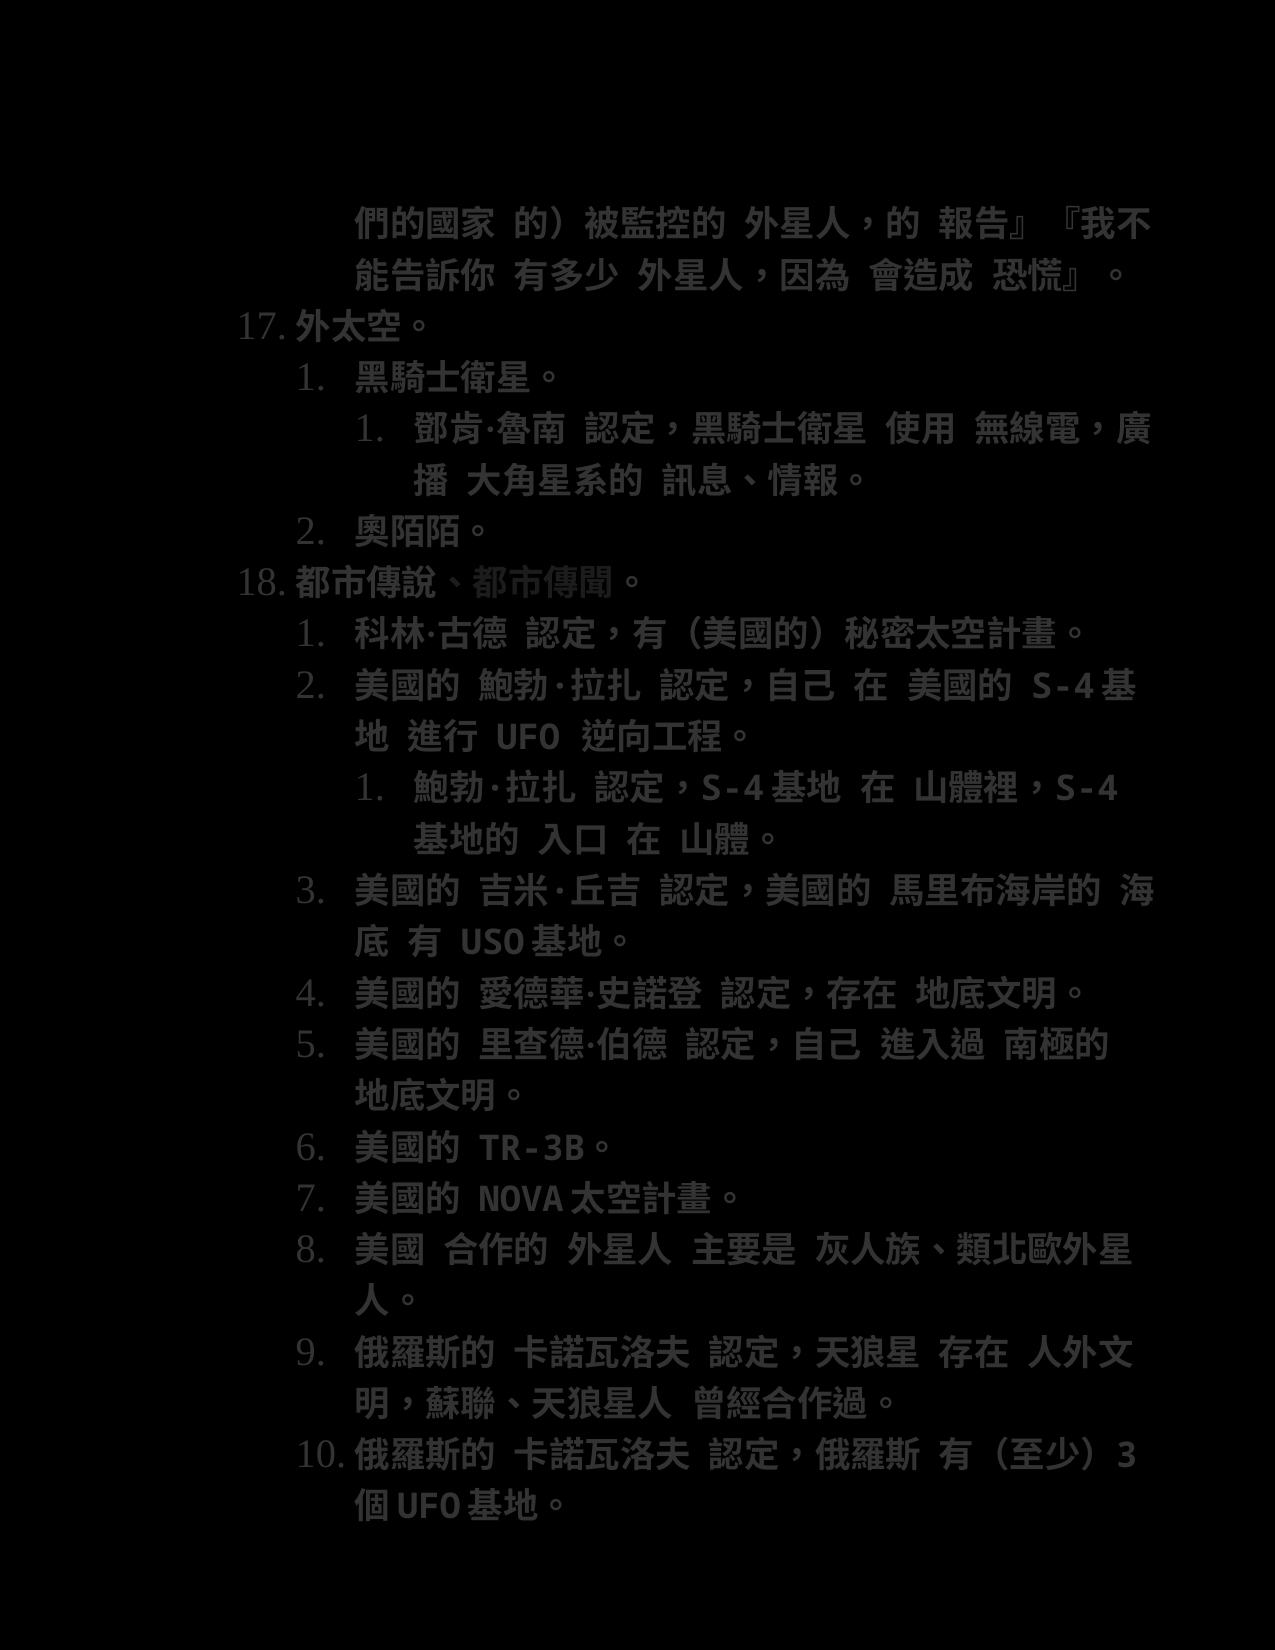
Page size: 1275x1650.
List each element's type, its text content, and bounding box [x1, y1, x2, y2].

list 美國的 NOVA太空計畫。 [295, 1170, 1157, 1222]
list 美國的 里查德·伯德 認定，自己 進入過 南極的 地底文明。 [295, 1016, 1157, 1119]
list 黑騎士衛星。 [295, 349, 1157, 401]
list 西元2012年，俄羅斯總統德米翠·梅德偉傑夫 在 電視採訪說出：『總統 攜帶的 核子（武器發射裝置）手提箱 包含，來到 地球的 外星人的 所有的、全部的 最高機密』『這個特殊服務 提供，（在 我們的國家 的）被監控的 外星人，的 報告』『我不能告訴你 有多少 外星人，因為 會造成 恐慌』。 [295, 196, 1157, 298]
list 美國 合作的 外星人 主要是 灰人族、類北歐外星人。 [295, 1222, 1157, 1324]
list 都市傳說、都市傳聞。 [236, 554, 1157, 606]
list 鄧肯·魯南 認定，黑騎士衛星 使用 無線電，廣播 大角星系的 訊息、情報。 [354, 401, 1157, 503]
list 美國的 愛德華·史諾登 認定，存在 地底文明。 [295, 965, 1157, 1016]
list 美國的 鮑勃·拉扎 認定，自己 在 美國的 S-4基地 進行 UFO 逆向工程。 [295, 657, 1157, 760]
list 奧陌陌。 [295, 503, 1157, 554]
list 俄羅斯的 卡諾瓦洛夫 認定，俄羅斯 有（至少）3個UFO基地。 [295, 1427, 1157, 1529]
list 外太空。 [236, 298, 1157, 349]
list 美國的 TR-3B。 [295, 1119, 1157, 1170]
list 俄羅斯的 卡諾瓦洛夫 認定，天狼星 存在 人外文明，蘇聯、天狼星人 曾經合作過。 [295, 1324, 1157, 1427]
list 鮑勃·拉扎 認定，S-4基地 在 山體裡，S-4基地的 入口 在 山體。 [354, 760, 1157, 862]
list 科林·古德 認定，有（美國的）秘密太空計畫。 [295, 606, 1157, 657]
list 美國的 吉米·丘吉 認定，美國的 馬里布海岸的 海底 有 USO基地。 [295, 862, 1157, 965]
